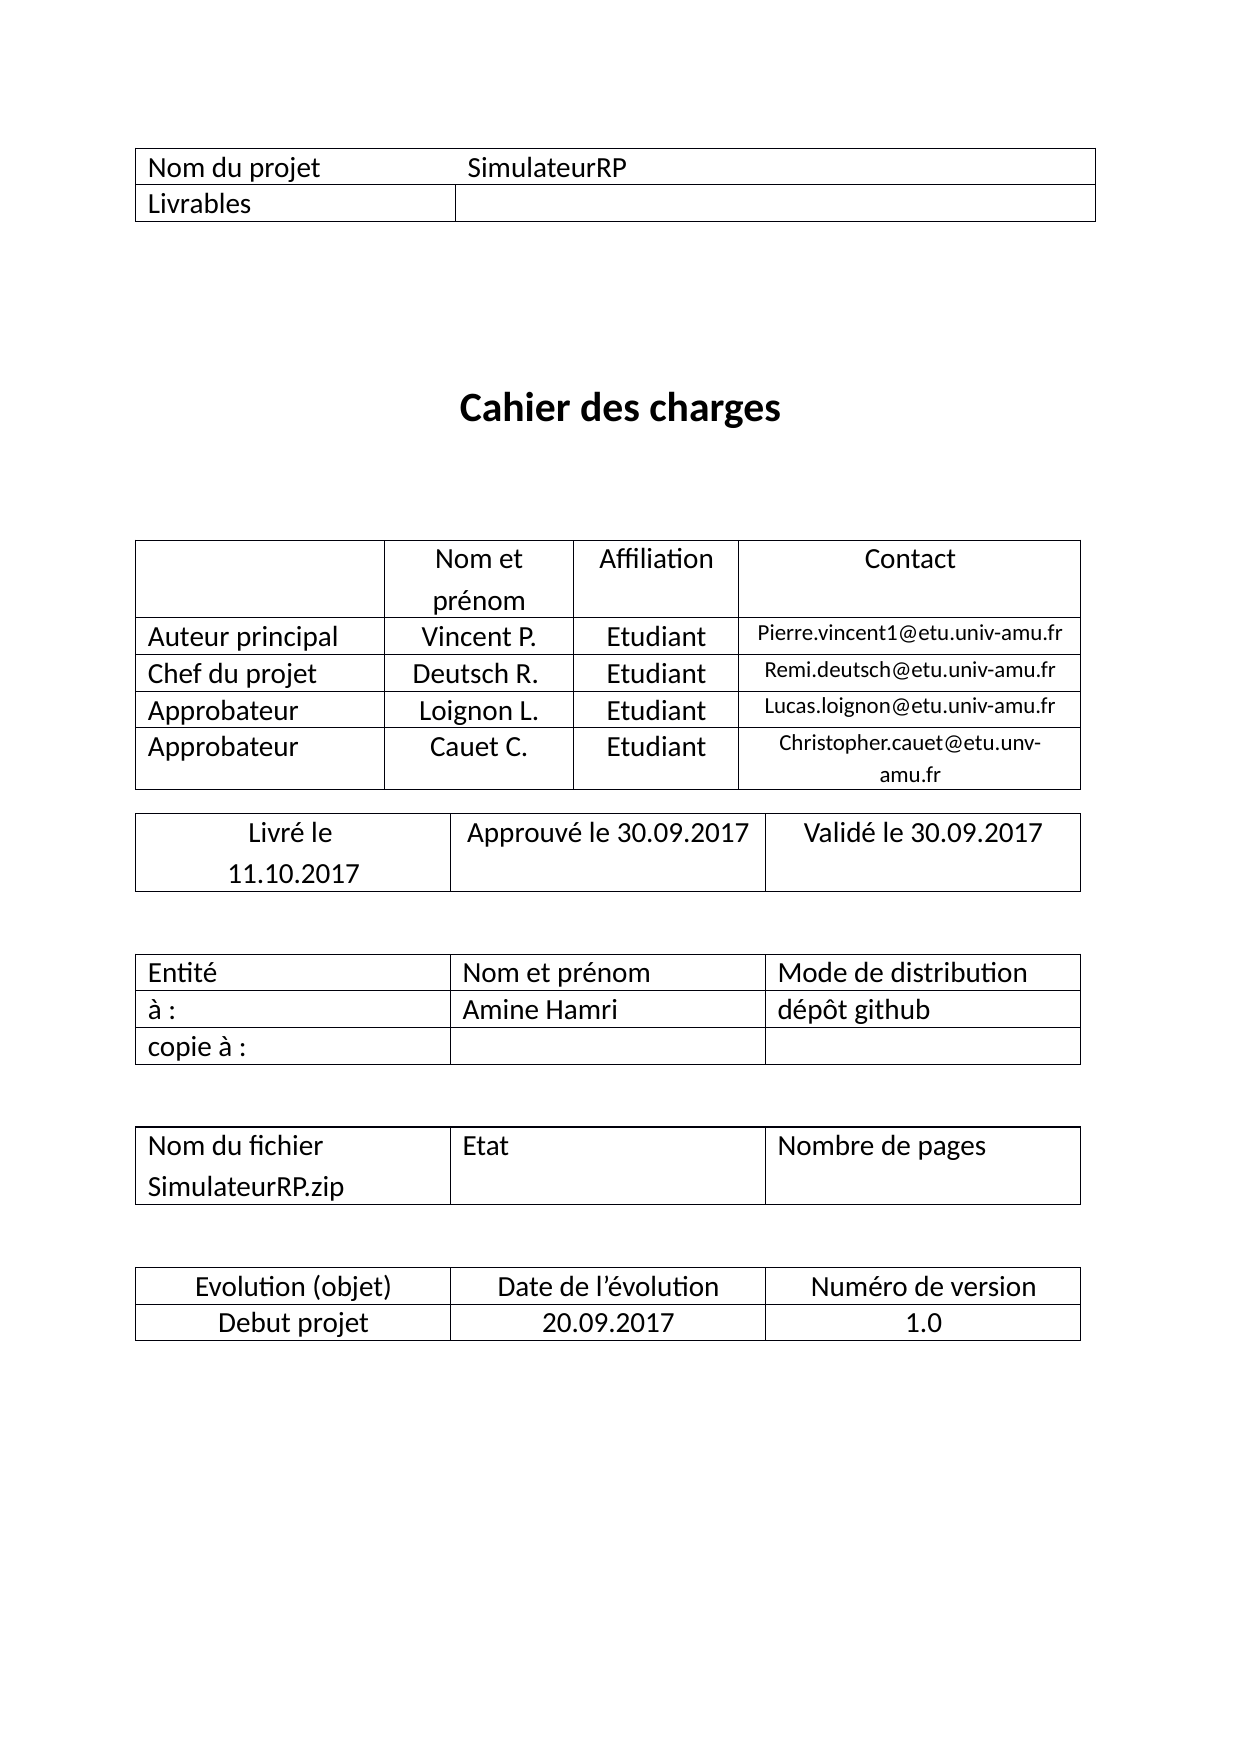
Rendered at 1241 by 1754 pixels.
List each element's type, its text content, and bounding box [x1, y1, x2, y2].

table_cell 20.09.2017 [451, 1305, 765, 1340]
table_cell [775, 185, 1095, 221]
table_header Nom du fichier SimulateurRP.zip [136, 1128, 450, 1204]
table_cell Cauet C. [385, 728, 573, 788]
table_header Date de l’évolution [451, 1268, 765, 1303]
table_header Contact [739, 541, 1080, 617]
table_cell Etudiant [574, 692, 738, 727]
table_header Affiliation [574, 541, 738, 617]
table_header Numéro de version [766, 1268, 1080, 1303]
table_cell Vincent P. [385, 618, 573, 654]
table_cell Auteur principal [136, 618, 384, 654]
table_header Evolution (objet) [136, 1268, 450, 1303]
table_header SimulateurRP [456, 149, 775, 184]
table_cell Approbateur [136, 728, 384, 788]
table_cell dépôt github [766, 991, 1080, 1027]
table_cell Etudiant [574, 655, 738, 691]
table_cell Lucas.loignon@etu.univ-amu.fr [739, 692, 1080, 727]
table_header Livré le 11.10.2017 [136, 814, 450, 891]
table_cell Etudiant [574, 728, 738, 788]
text Cahier des charges [148, 381, 1093, 432]
table_header Entité [136, 955, 450, 990]
table_cell Remi.deutsch@etu.univ-amu.fr [739, 655, 1080, 691]
table_header [775, 149, 1095, 184]
table_cell Deutsch R. [385, 655, 573, 691]
table_cell Etudiant [574, 618, 738, 654]
table_cell 1.0 [766, 1305, 1080, 1340]
table_cell [456, 185, 775, 221]
table_cell [451, 1028, 765, 1063]
table_cell à : [136, 991, 450, 1027]
table_cell Chef du projet [136, 655, 384, 691]
table_cell Pierre.vincent1@etu.univ-amu.fr [739, 618, 1080, 654]
table_cell Christopher.cauet@etu.unv-amu.fr [739, 728, 1080, 788]
table_header Nom et prénom [451, 955, 765, 990]
table_header Etat [451, 1128, 765, 1204]
table_cell Debut projet [136, 1305, 450, 1340]
table_cell Livrables [136, 185, 455, 221]
table_cell [766, 1028, 1080, 1063]
table_header Approuvé le 30.09.2017 [451, 814, 765, 891]
table_cell Loignon L. [385, 692, 573, 727]
table_cell Approbateur [136, 692, 384, 727]
table_cell copie à : [136, 1028, 450, 1063]
table_header Validé le 30.09.2017 [766, 814, 1080, 891]
table_header [136, 541, 384, 617]
table_header Nom et prénom [385, 541, 573, 617]
table_header Nombre de pages [766, 1128, 1080, 1204]
table_header Mode de distribution [766, 955, 1080, 990]
table_cell Amine Hamri [451, 991, 765, 1027]
table_header Nom du projet [136, 149, 456, 184]
